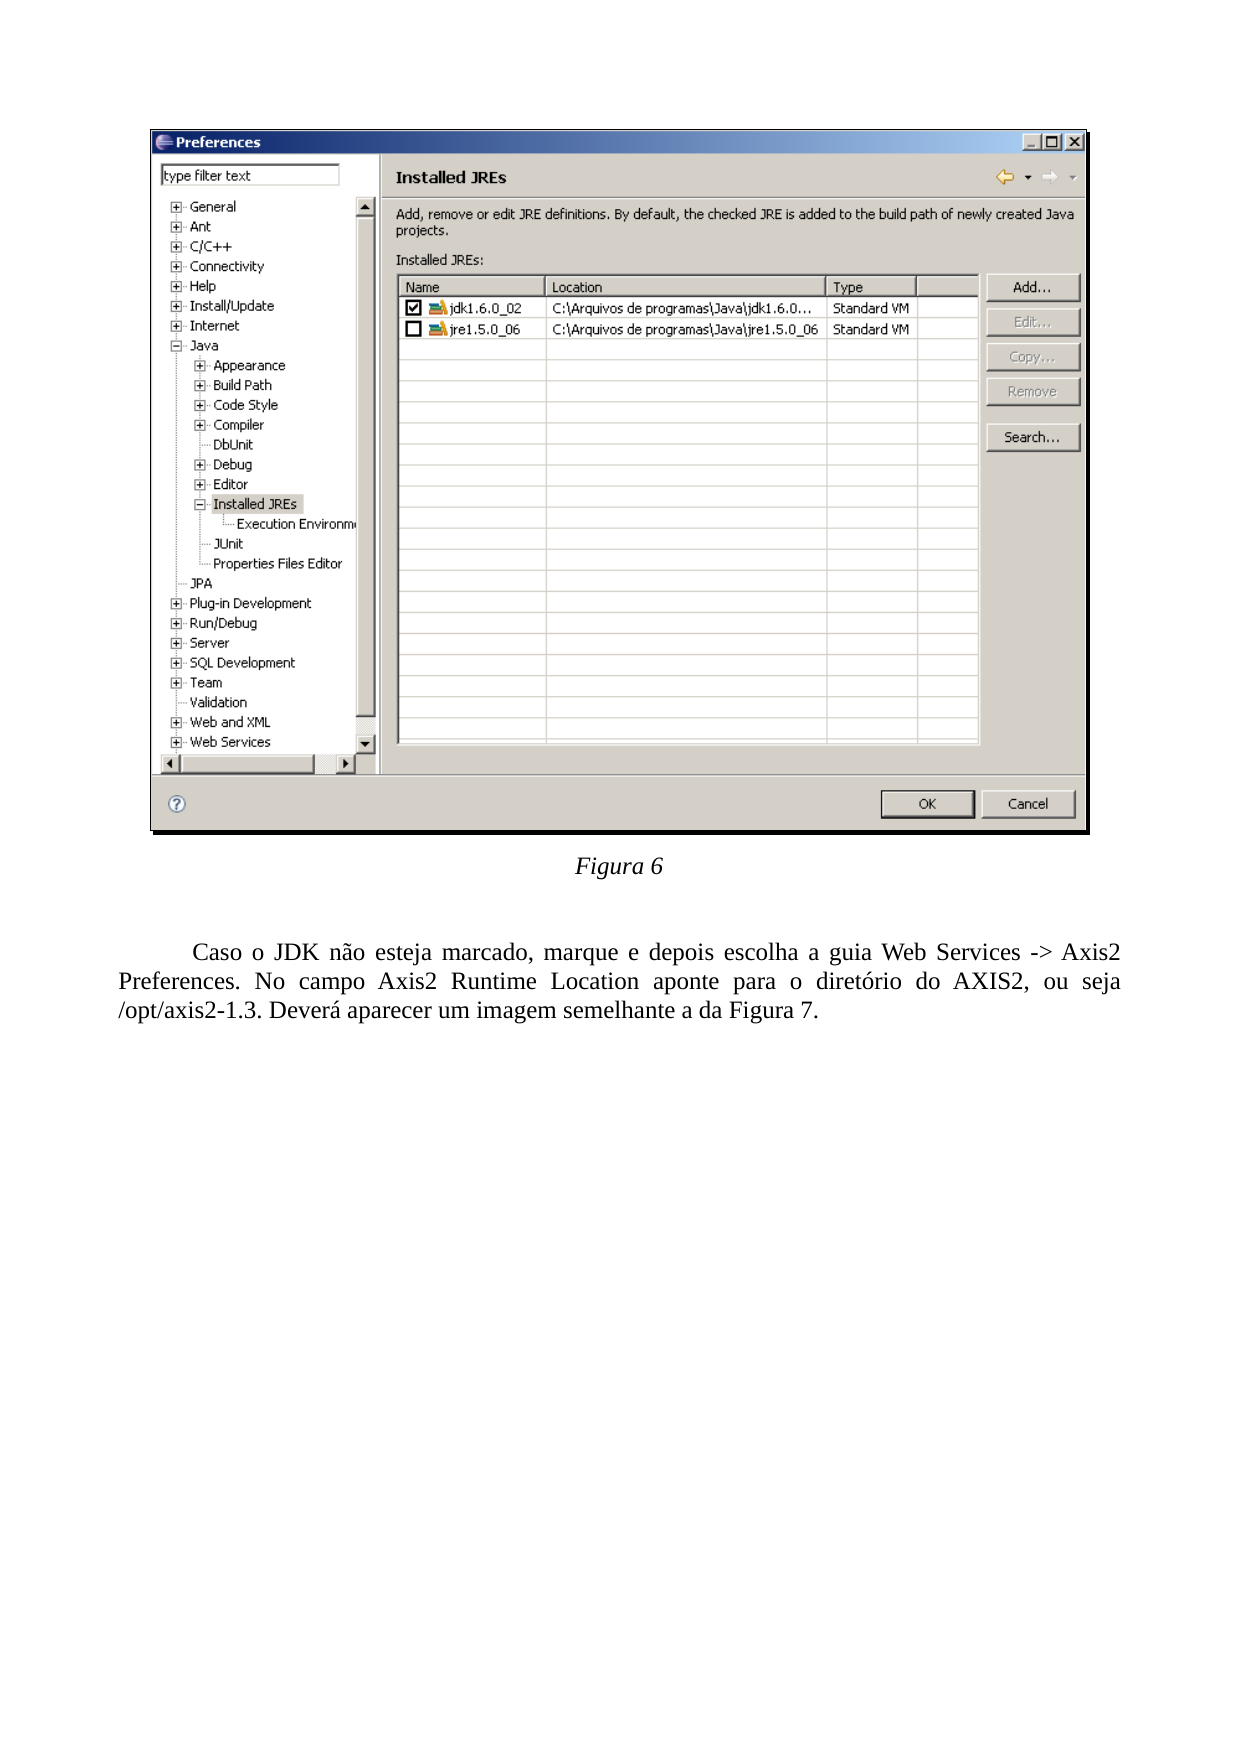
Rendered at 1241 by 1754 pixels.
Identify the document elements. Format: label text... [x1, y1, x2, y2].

text Caso o JDK não esteja marcado, marque e depois escolha a guia Web Services -> Axis2 Preferences. No campo Axis2 Runtime Location aponte para o diretório do AXIS2, ou seja /opt/axis2-1.3. Deverá aparecer um imagem semelhante a da Figura 7. [118, 937, 1122, 1024]
picture [151, 130, 1086, 830]
text Figura 6 [118, 851, 1122, 880]
